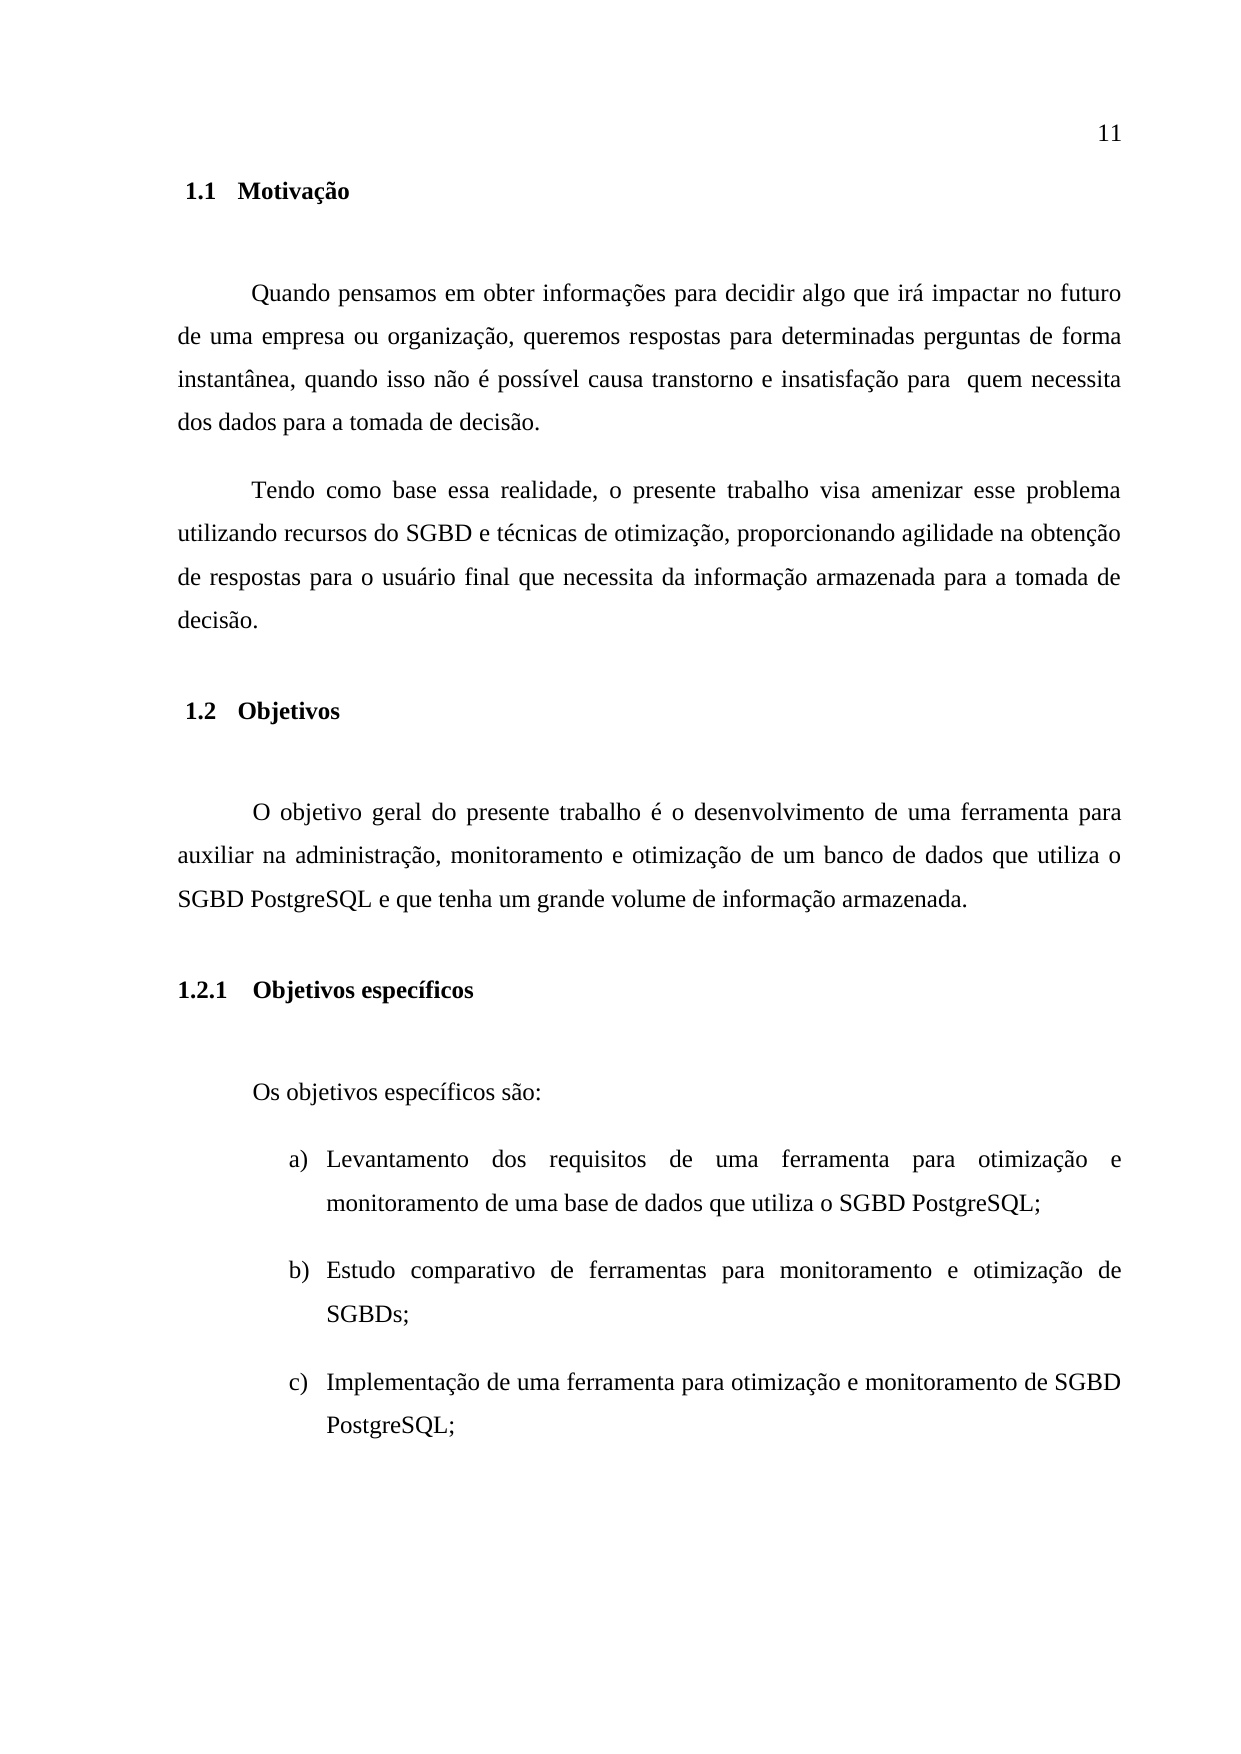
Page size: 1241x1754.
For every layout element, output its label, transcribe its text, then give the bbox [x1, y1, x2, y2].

list Levantamento dos requisitos de uma ferramenta para otimização e monitoramento de uma base de dados que utiliza o SGBD PostgreSQL; [288, 1144, 1122, 1216]
list Objetivos específicos [177, 975, 1122, 1004]
list Estudo comparativo de ferramentas para monitoramento e otimização de SGBDs; [288, 1256, 1122, 1327]
text Tendo como base essa realidade, o presente trabalho visa amenizar esse problema utilizando recursos do SGBD e técnicas de otimização, proporcionando agilidade na obtenção de respostas para o usuário final que necessita da informação armazenada para a tomada de decisão. [177, 475, 1122, 633]
list Implementação de uma ferramenta para otimização e monitoramento de SGBD PostgreSQL; [288, 1367, 1122, 1438]
text O objetivo geral do presente trabalho é o desenvolvimento de uma ferramenta para auxiliar na administração, monitoramento e otimização de um banco de dados que utiliza o SGBD PostgreSQL e que tenha um grande volume de informação armazenada. [177, 797, 1122, 912]
list Motivação [185, 176, 1122, 205]
text Quando pensamos em obter informações para decidir algo que irá impactar no futuro de uma empresa ou organização, queremos respostas para determinadas perguntas de forma instantânea, quando isso não é possível causa transtorno e insatisfação para quem necessita dos dados para a tomada de decisão. [177, 278, 1122, 436]
list Objetivos [185, 696, 1122, 724]
text Os objetivos específicos são: [177, 1077, 1122, 1105]
